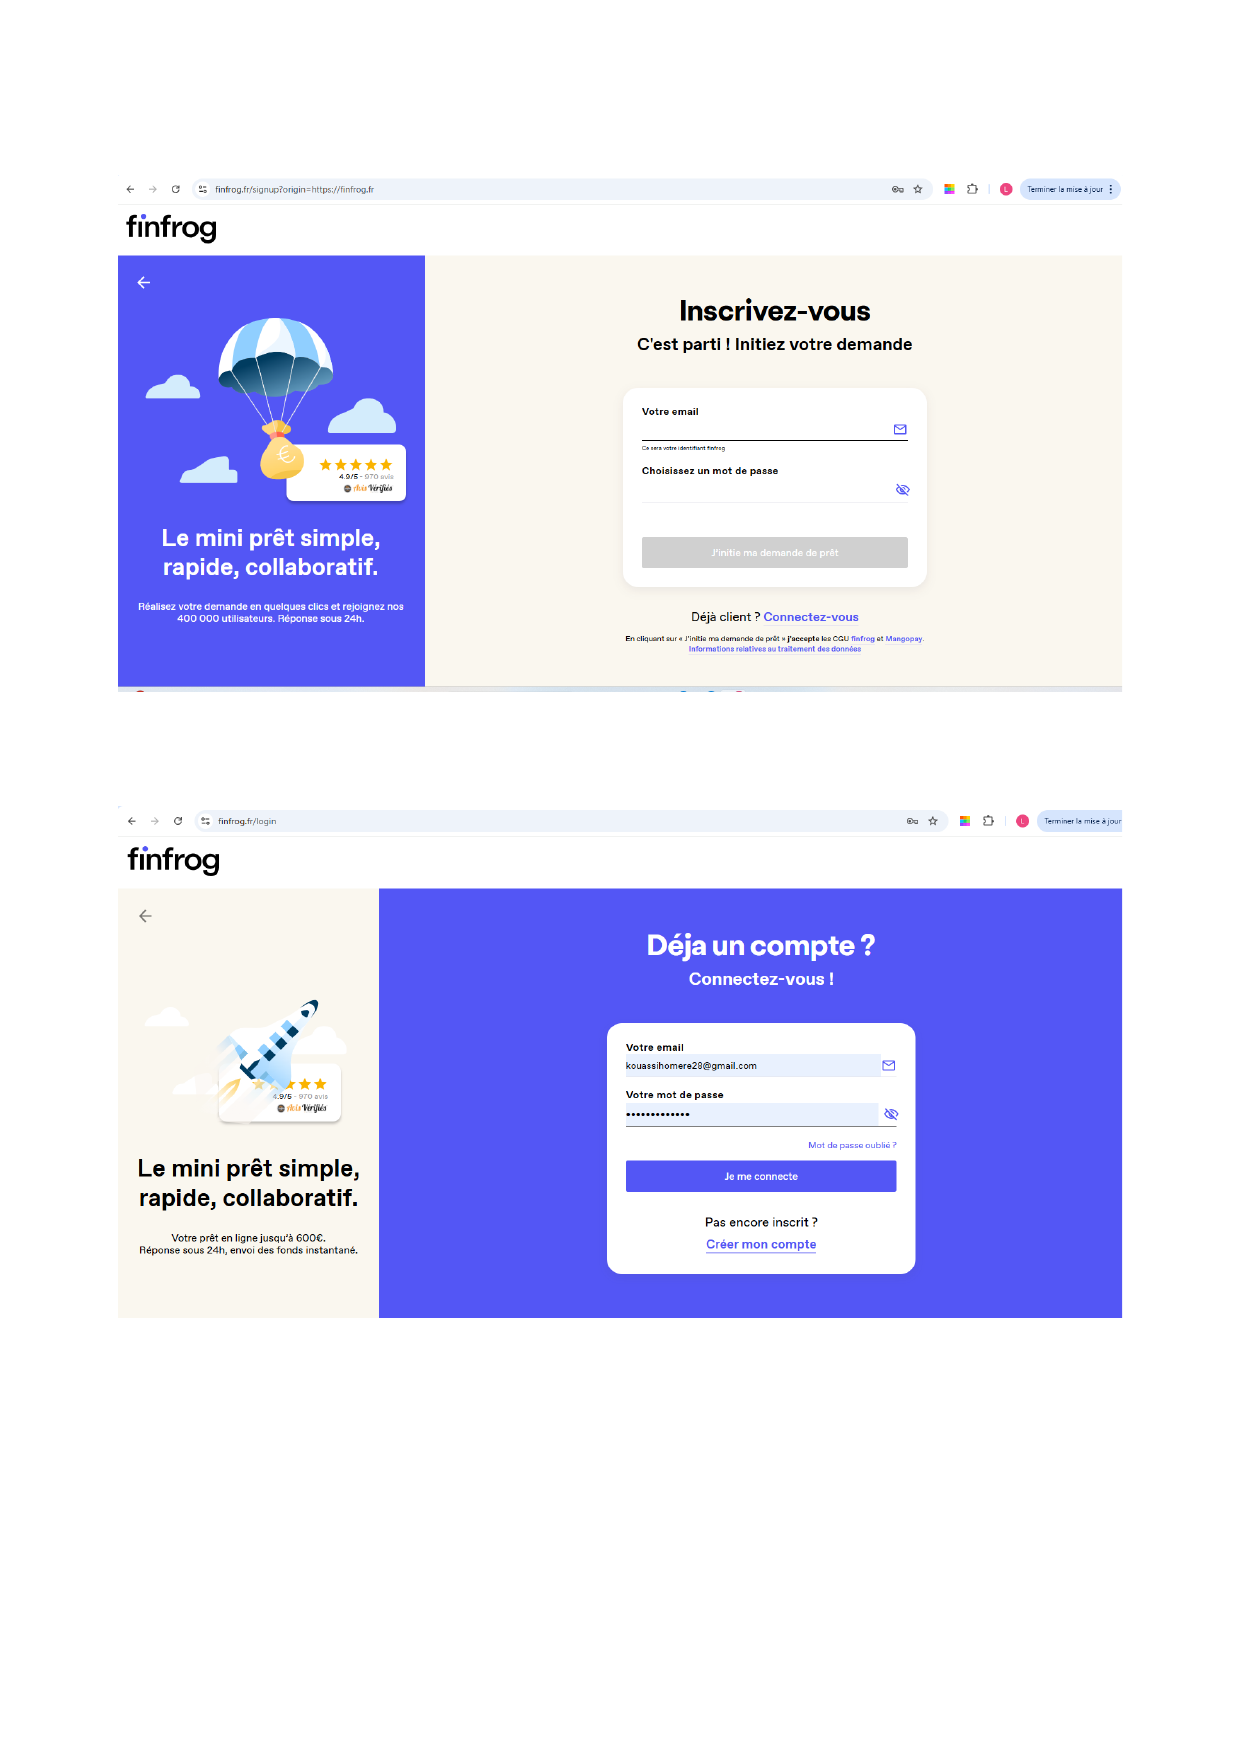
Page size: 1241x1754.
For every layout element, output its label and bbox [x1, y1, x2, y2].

picture [118, 806, 1123, 1318]
picture [118, 175, 1123, 692]
